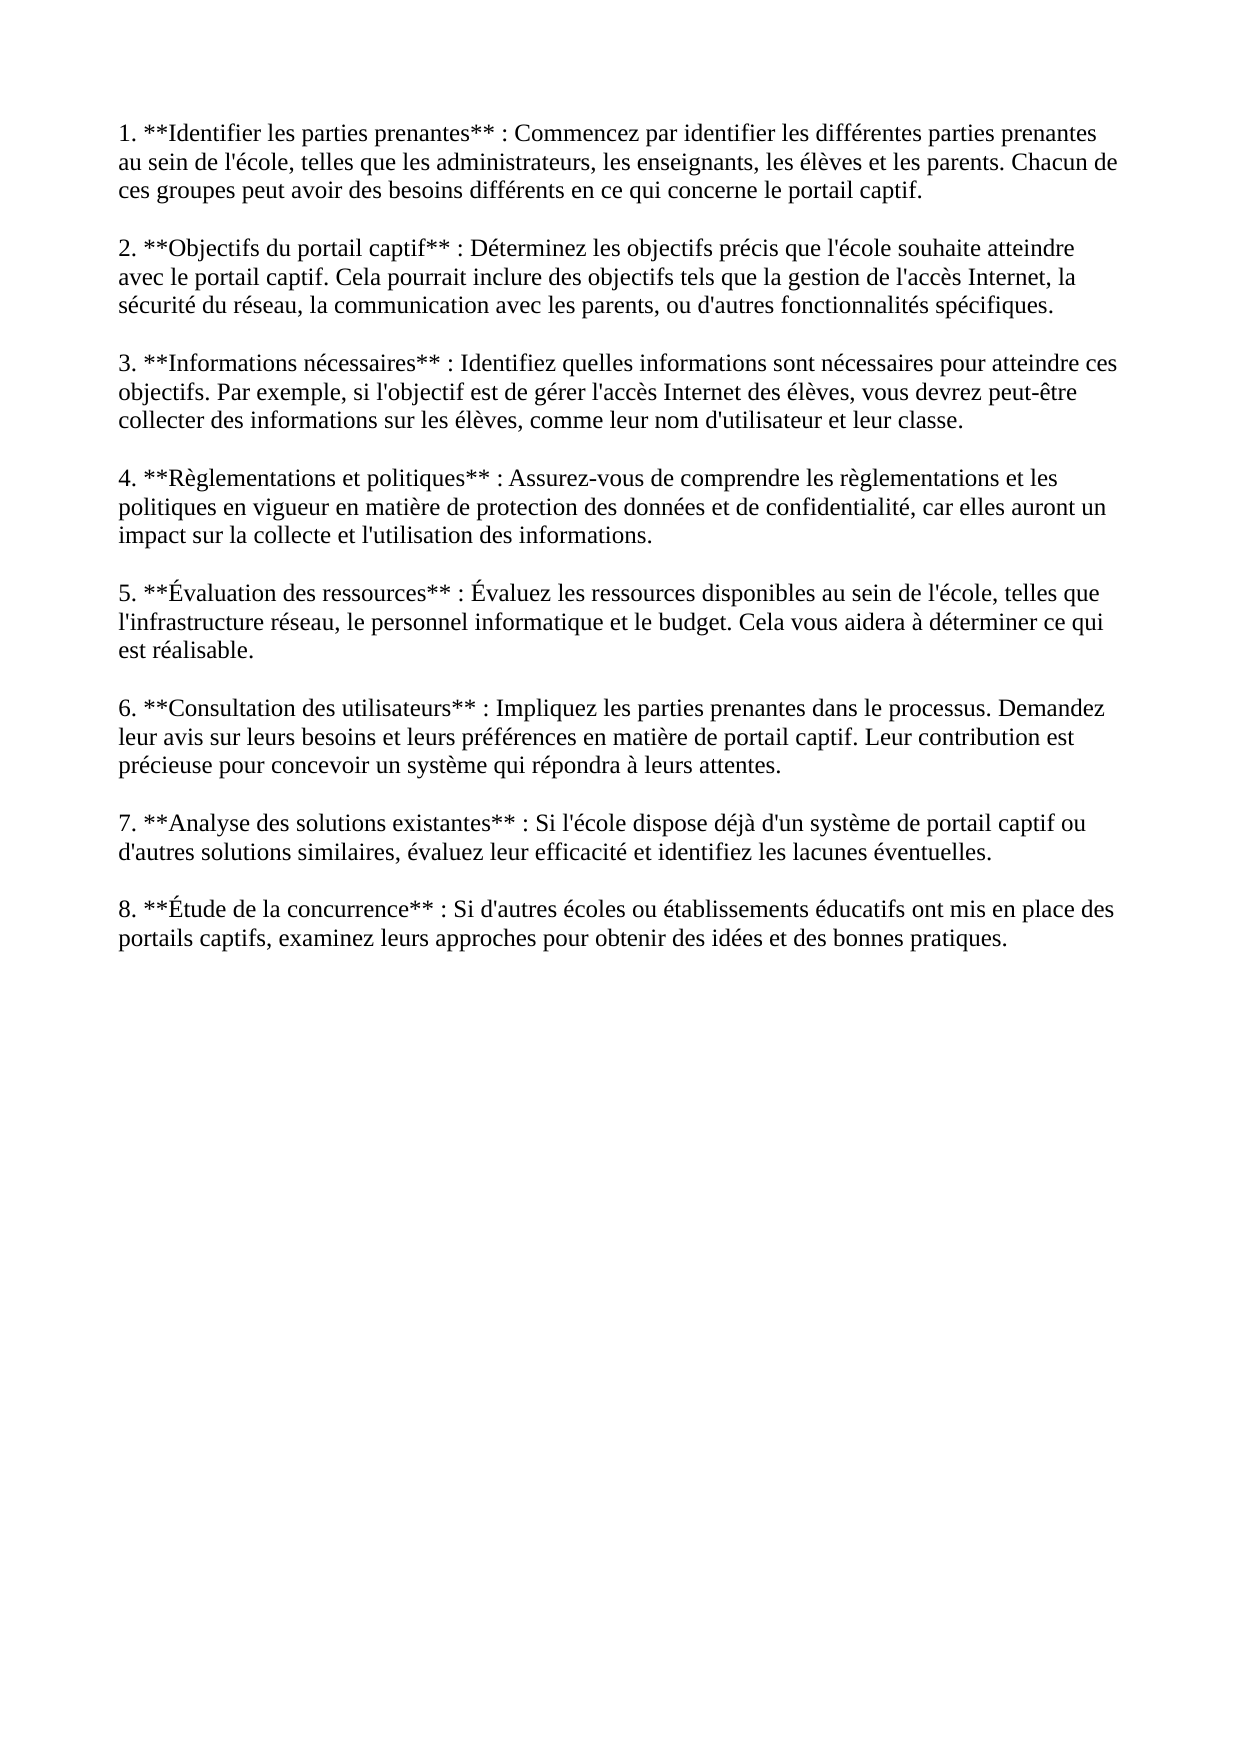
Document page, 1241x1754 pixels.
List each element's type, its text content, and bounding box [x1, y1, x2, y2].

text 4. **Règlementations et politiques** : Assurez-vous de comprendre les règlementations et les politiques en vigueur en matière de protection des données et de confidentialité, car elles auront un impact sur la collecte et l'utilisation des informations. [118, 463, 1122, 549]
text 3. **Informations nécessaires** : Identifiez quelles informations sont nécessaires pour atteindre ces objectifs. Par exemple, si l'objectif est de gérer l'accès Internet des élèves, vous devrez peut-être collecter des informations sur les élèves, comme leur nom d'utilisateur et leur classe. [118, 348, 1122, 434]
text 1. **Identifier les parties prenantes** : Commencez par identifier les différentes parties prenantes au sein de l'école, telles que les administrateurs, les enseignants, les élèves et les parents. Chacun de ces groupes peut avoir des besoins différents en ce qui concerne le portail captif. [118, 118, 1122, 204]
text 2. **Objectifs du portail captif** : Déterminez les objectifs précis que l'école souhaite atteindre avec le portail captif. Cela pourrait inclure des objectifs tels que la gestion de l'accès Internet, la sécurité du réseau, la communication avec les parents, ou d'autres fonctionnalités spécifiques. [118, 233, 1122, 319]
text 8. **Étude de la concurrence** : Si d'autres écoles ou établissements éducatifs ont mis en place des portails captifs, examinez leurs approches pour obtenir des idées et des bonnes pratiques. [118, 894, 1122, 952]
text 6. **Consultation des utilisateurs** : Impliquez les parties prenantes dans le processus. Demandez leur avis sur leurs besoins et leurs préférences en matière de portail captif. Leur contribution est précieuse pour concevoir un système qui répondra à leurs attentes. [118, 693, 1122, 779]
text 7. **Analyse des solutions existantes** : Si l'école dispose déjà d'un système de portail captif ou d'autres solutions similaires, évaluez leur efficacité et identifiez les lacunes éventuelles. [118, 808, 1122, 866]
text 5. **Évaluation des ressources** : Évaluez les ressources disponibles au sein de l'école, telles que l'infrastructure réseau, le personnel informatique et le budget. Cela vous aidera à déterminer ce qui est réalisable. [118, 578, 1122, 664]
